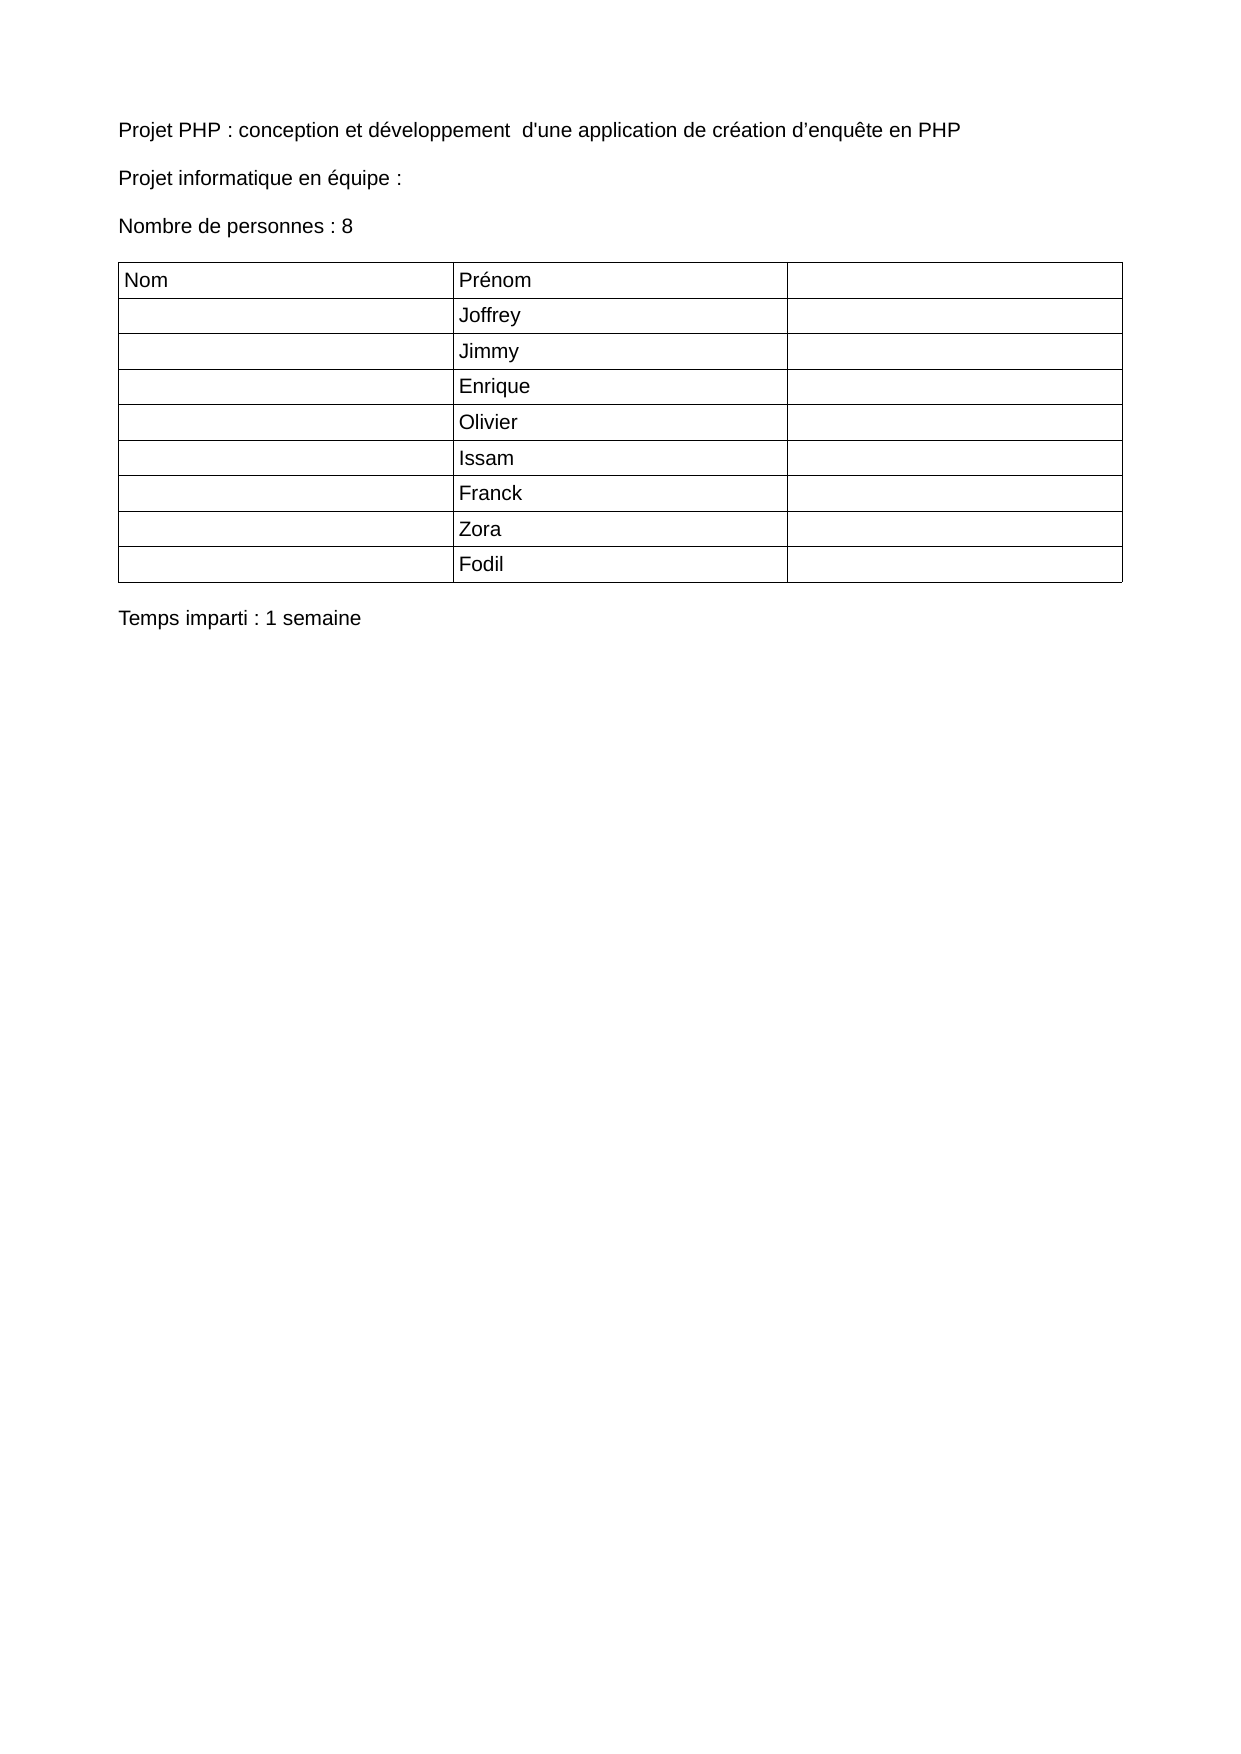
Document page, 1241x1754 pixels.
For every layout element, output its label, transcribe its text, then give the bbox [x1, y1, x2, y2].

table_cell [119, 476, 453, 511]
table_cell Olivier [454, 405, 787, 439]
table_cell Jimmy [454, 334, 787, 368]
table_cell [788, 512, 1122, 546]
text Nombre de personnes : 8 [118, 214, 1122, 238]
table_header Prénom [454, 263, 787, 297]
table_cell [788, 405, 1122, 439]
text Projet PHP : conception et développement d'une application de création d’enquête en PHP [118, 118, 1122, 142]
table_cell [788, 476, 1122, 511]
text Temps imparti : 1 semaine [118, 606, 1122, 629]
table_cell [119, 370, 453, 404]
table_header [788, 263, 1122, 297]
table_cell [119, 512, 453, 546]
table_cell [788, 299, 1122, 333]
table_cell Joffrey [454, 299, 787, 333]
table_cell Franck [454, 476, 787, 511]
table_header Nom [119, 263, 453, 297]
table_cell [788, 547, 1122, 582]
table_cell [119, 334, 453, 368]
table_cell Fodil [454, 547, 787, 582]
table_cell Issam [454, 441, 787, 475]
table_cell [119, 299, 453, 333]
table_cell [119, 547, 453, 582]
text Projet informatique en équipe : [118, 166, 1122, 190]
table_cell [119, 441, 453, 475]
table_cell [788, 370, 1122, 404]
table_cell [119, 405, 453, 439]
table_cell [788, 441, 1122, 475]
table_cell [788, 334, 1122, 368]
table_cell Enrique [454, 370, 787, 404]
table_cell Zora [454, 512, 787, 546]
